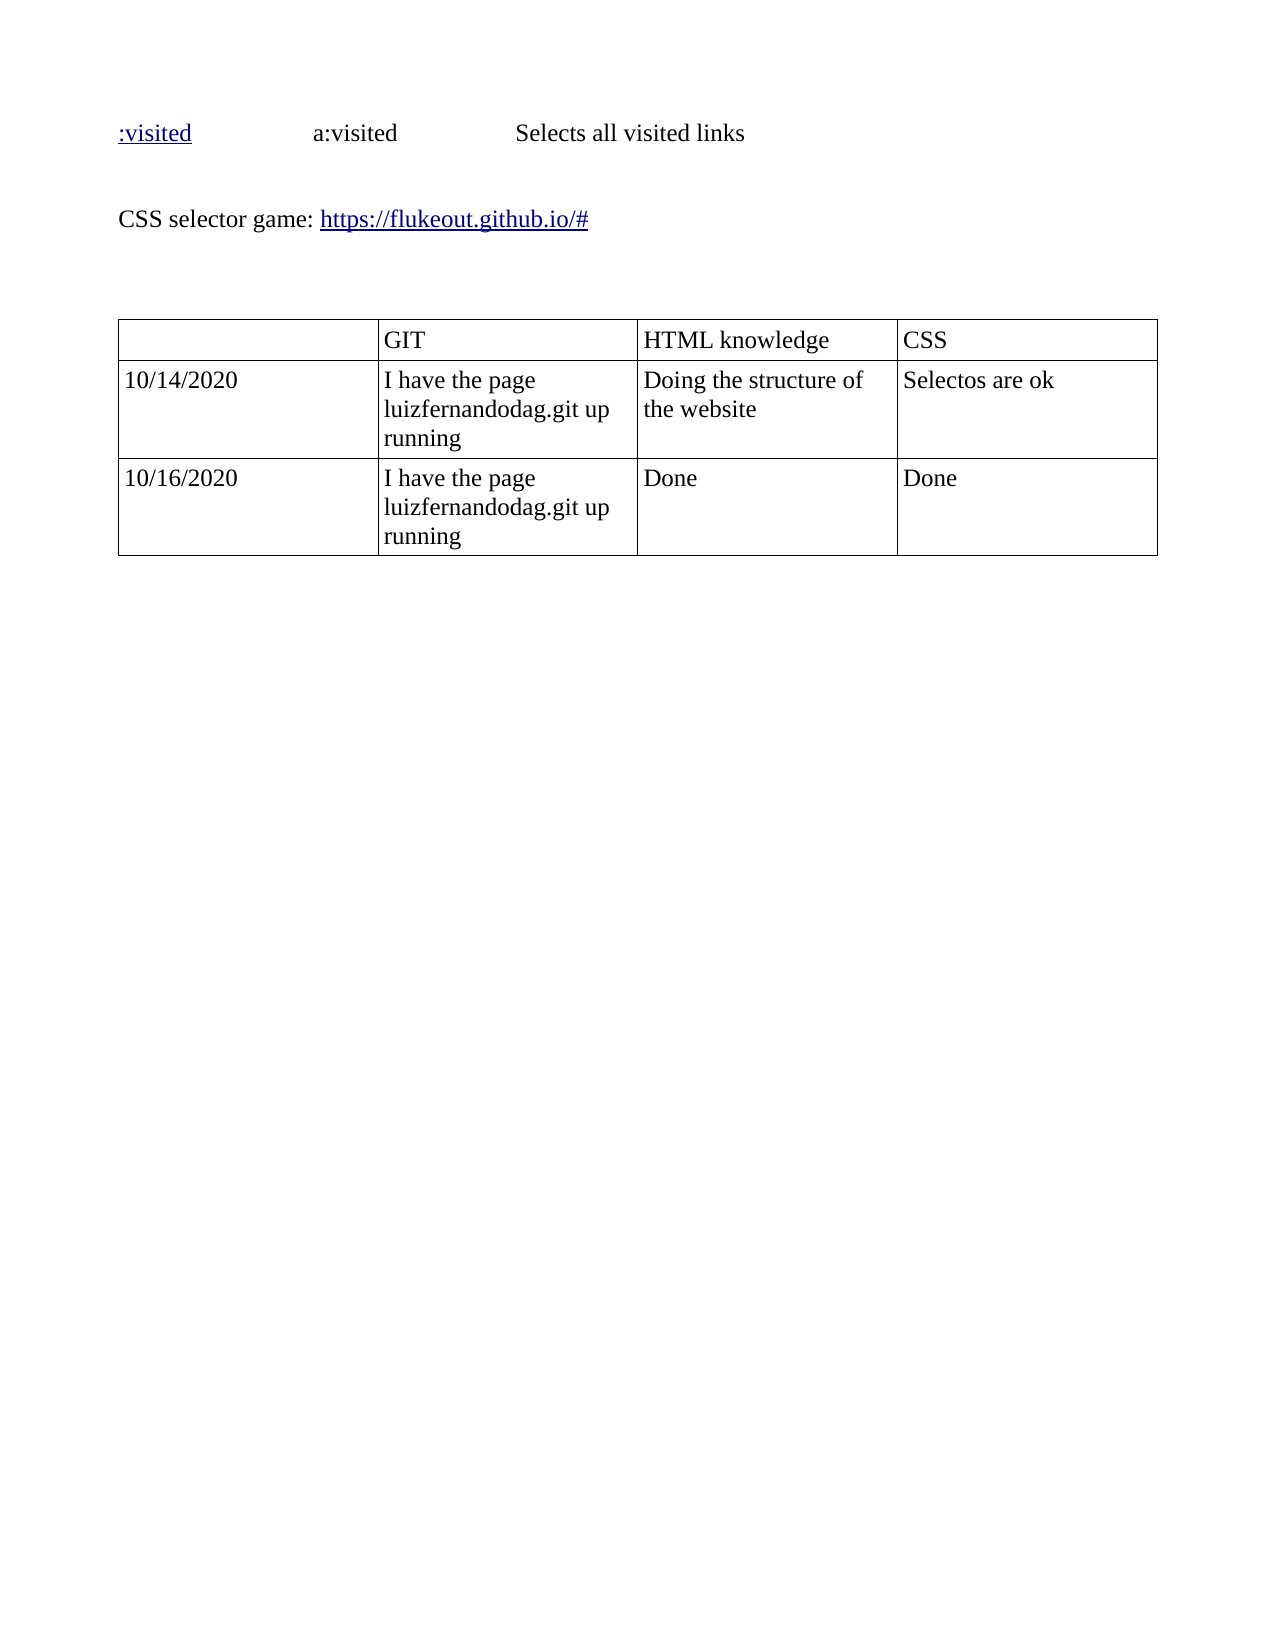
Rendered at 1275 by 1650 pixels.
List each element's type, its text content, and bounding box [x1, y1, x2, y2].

table_cell :visited [118, 118, 313, 147]
table_cell 10/16/2020 [119, 459, 378, 555]
table_header HTML knowledge [638, 320, 897, 360]
table_cell Selects all visited links [515, 118, 1157, 147]
table_cell I have the page luizfernandodag.git up running [379, 361, 637, 457]
table_header [119, 320, 378, 360]
table_cell I have the page luizfernandodag.git up running [379, 459, 637, 555]
table_cell 10/14/2020 [119, 361, 378, 457]
table_cell Selectos are ok [898, 361, 1157, 457]
table_header CSS [898, 320, 1157, 360]
table_cell Done [638, 459, 897, 555]
table_cell Done [898, 459, 1157, 555]
text CSS selector game: https://flukeout.github.io/# [118, 204, 1157, 233]
table_cell Doing the structure of the website [638, 361, 897, 457]
table_cell a:visited [313, 118, 515, 147]
table_header GIT [379, 320, 637, 360]
